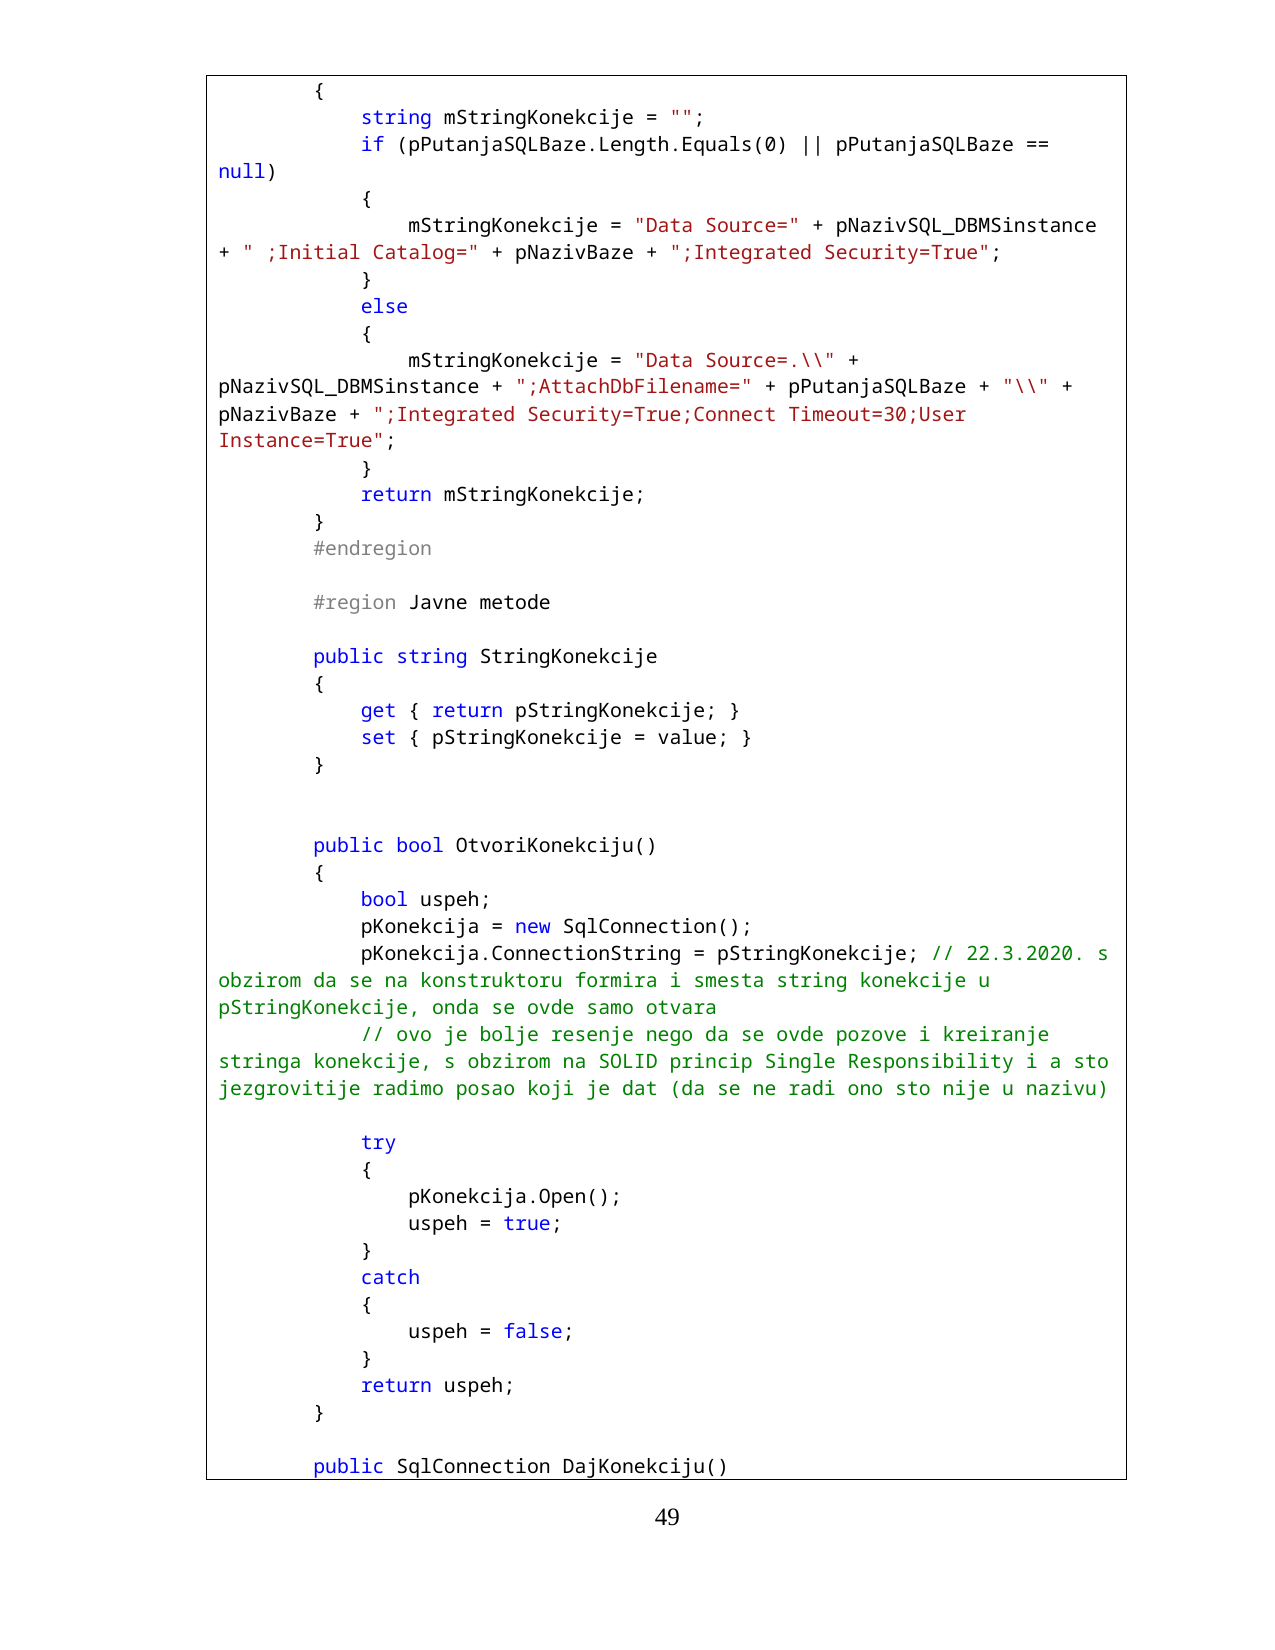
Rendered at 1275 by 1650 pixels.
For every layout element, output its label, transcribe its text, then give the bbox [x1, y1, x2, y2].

table_header { string mStringKonekcije = ""; if (pPutanjaSQLBaze.Length.Equals(0) || pPutanjaSQLBaze == null) { mStringKonekcije = "Data Source=" + pNazivSQL_DBMSinstance + " ;Initial Catalog=" + pNazivBaze + ";Integrated Security=True"; } else { mStringKonekcije = "Data Source=.\\" + pNazivSQL_DBMSinstance + ";AttachDbFilename=" + pPutanjaSQLBaze + "\\" + pNazivBaze + ";Integrated Security=True;Connect Timeout=30;User Instance=True"; } return mStringKonekcije; } #endregion #region Javne metode public string StringKonekcije { get { return pStringKonekcije; } set { pStringKonekcije = value; } } public bool OtvoriKonekciju() { bool uspeh; pKonekcija = new SqlConnection(); pKonekcija.ConnectionString = pStringKonekcije; // 22.3.2020. s obzirom da se na konstruktoru formira i smesta string konekcije u pStringKonekcije, onda se ovde samo otvara // ovo je bolje resenje nego da se ovde pozove i kreiranje stringa konekcije, s obzirom na SOLID princip Single Responsibility i a sto jezgrovitije radimo posao koji je dat (da se ne radi ono sto nije u nazivu) try { pKonekcija.Open(); uspeh = true; } catch { uspeh = false; } return uspeh; } public SqlConnection DajKonekciju() [207, 76, 1126, 1479]
